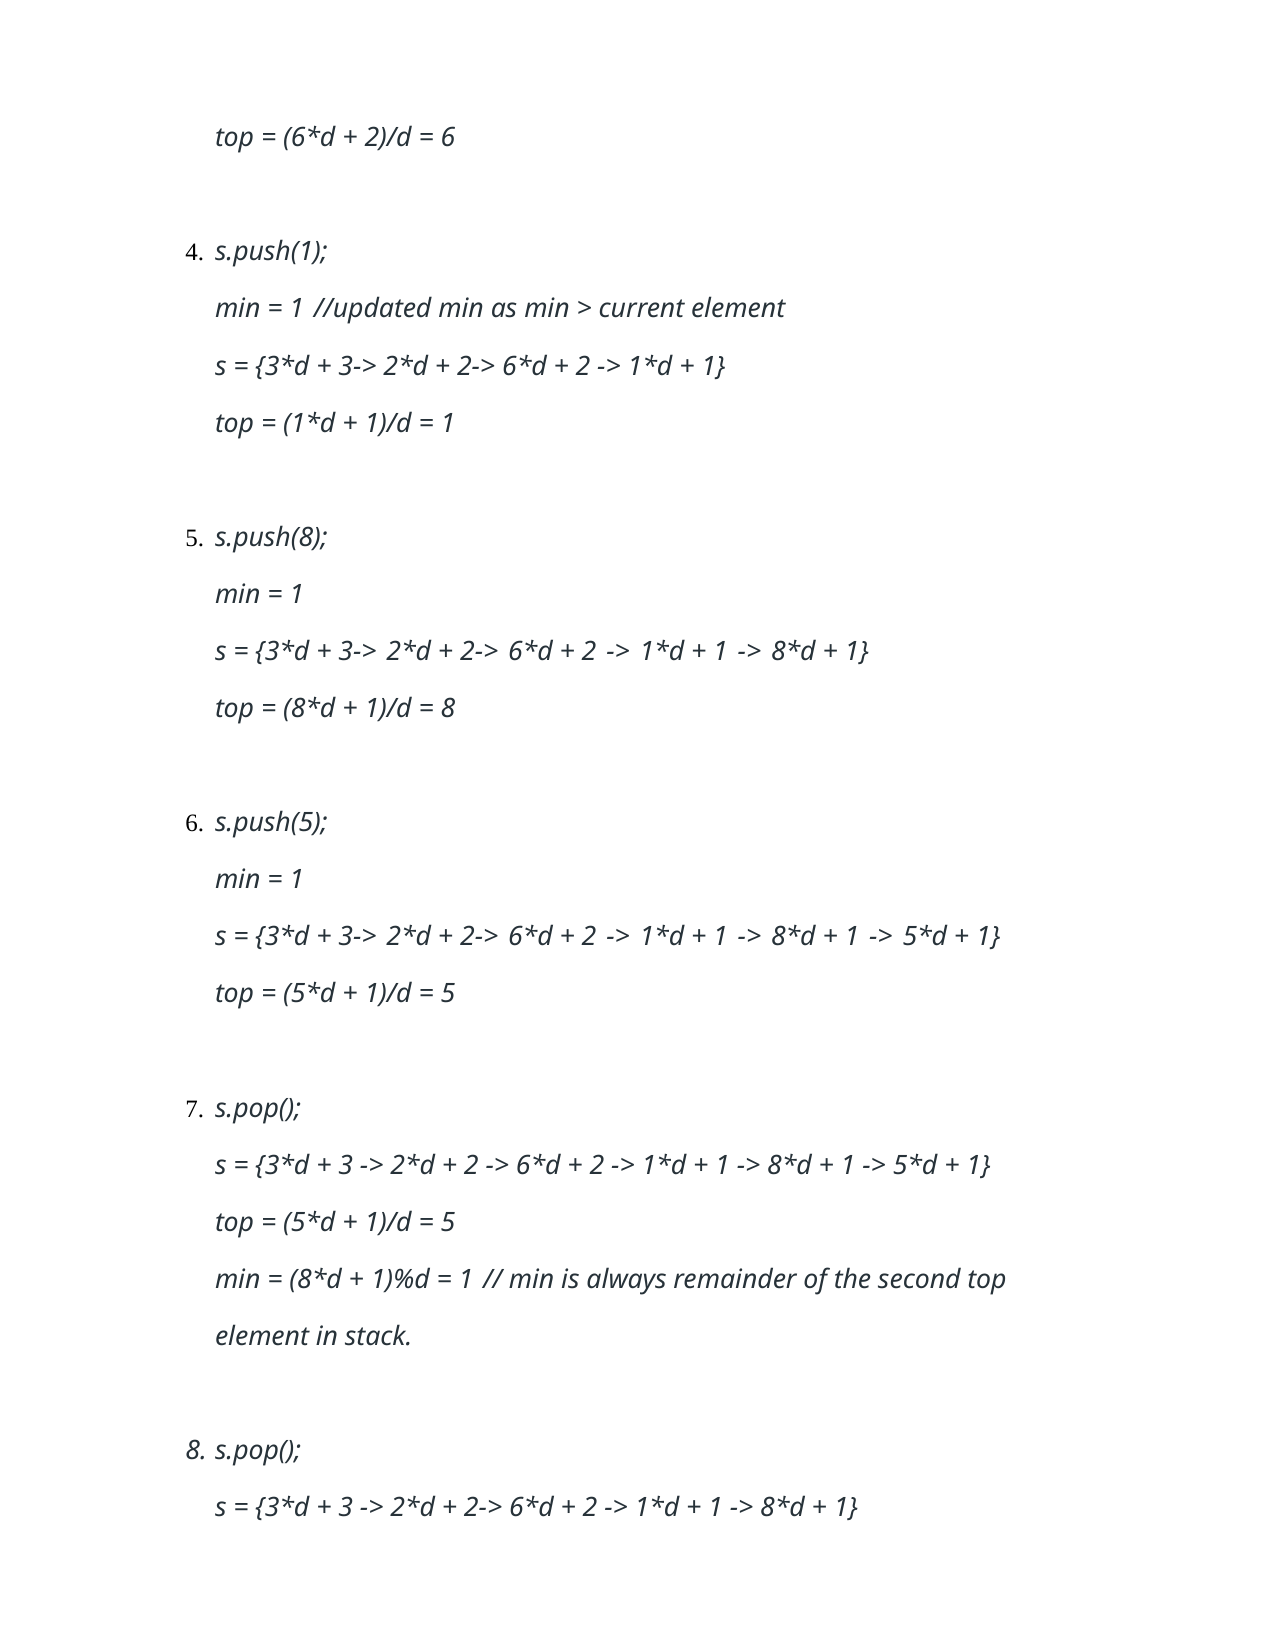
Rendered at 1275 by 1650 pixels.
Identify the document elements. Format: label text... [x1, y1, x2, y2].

list s.push(5); min = 1 s = {3*d + 3-> 2*d + 2-> 6*d + 2 -> 1*d + 1 -> 8*d + 1 -> 5*d + 1} top = (5*d + 1)/d = 5 [215, 803, 1098, 1068]
list s.pop(); s = {3*d + 3 -> 2*d + 2-> 6*d + 2 -> 1*d + 1 -> 8*d + 1} [215, 1431, 1098, 1524]
list s.pop(); s = {3*d + 3 -> 2*d + 2 -> 6*d + 2 -> 1*d + 1 -> 8*d + 1 -> 5*d + 1} top = (5*d + 1)/d = 5 min = (8*d + 1)%d = 1 // min is always remainder of the second top element in stack. [215, 1088, 1098, 1410]
list s.push(8); min = 1 s = {3*d + 3-> 2*d + 2-> 6*d + 2 -> 1*d + 1 -> 8*d + 1} top = (8*d + 1)/d = 8 [215, 518, 1098, 782]
list s.push(1); min = 1 //updated min as min > current element s = {3*d + 3-> 2*d + 2-> 6*d + 2 -> 1*d + 1} top = (1*d + 1)/d = 1 [215, 232, 1098, 497]
list top = (6*d + 2)/d = 6 [215, 118, 1098, 211]
